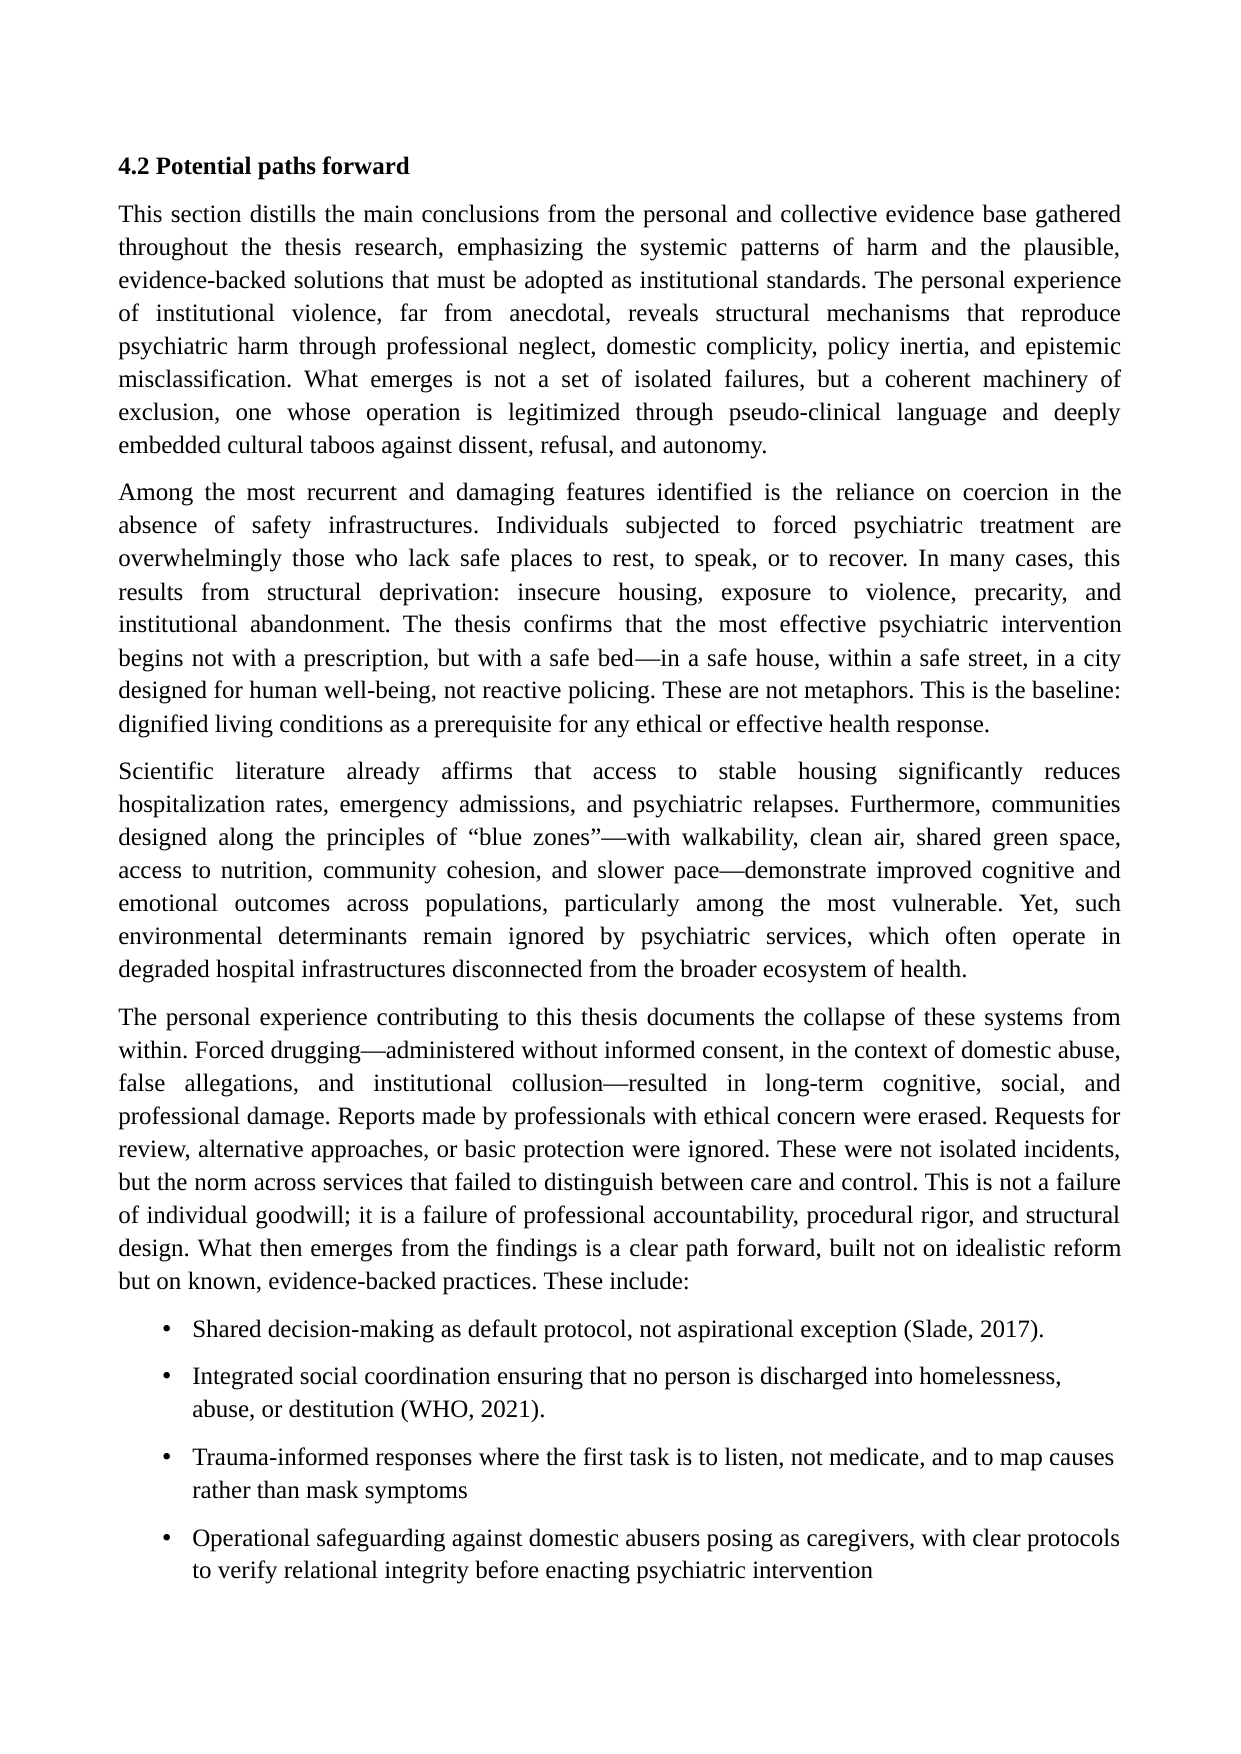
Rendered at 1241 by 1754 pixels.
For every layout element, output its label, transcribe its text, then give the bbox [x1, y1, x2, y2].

text 4.2 Potential paths forward [118, 118, 1122, 180]
list Integrated social coordination ensuring that no person is discharged into homelessness, abuse, or destitution (WHO, 2021). [162, 1361, 1122, 1423]
text Scientific literature already affirms that access to stable housing significantly reduces hospitalization rates, emergency admissions, and psychiatric relapses. Furthermore, communities designed along the principles of “blue zones”—with walkability, clean air, shared green space, access to nutrition, community cohesion, and slower pace—demonstrate improved cognitive and emotional outcomes across populations, particularly among the most vulnerable. Yet, such environmental determinants remain ignored by psychiatric services, which often operate in degraded hospital infrastructures disconnected from the broader ecosystem of health. [118, 756, 1122, 983]
list Trauma-informed responses where the first task is to listen, not medicate, and to map causes rather than mask symptoms [162, 1442, 1122, 1504]
list Shared decision-making as default protocol, not aspirational exception (Slade, 2017). [162, 1314, 1122, 1342]
text The personal experience contributing to this thesis documents the collapse of these systems from within. Forced drugging—administered without informed consent, in the context of domestic abuse, false allegations, and institutional collusion—resulted in long-term cognitive, social, and professional damage. Reports made by professionals with ethical concern were erased. Requests for review, alternative approaches, or basic protection were ignored. These were not isolated incidents, but the norm across services that failed to distinguish between care and control. This is not a failure of individual goodwill; it is a failure of professional accountability, procedural rigor, and structural design. What then emerges from the findings is a clear path forward, built not on idealistic reform but on known, evidence-backed practices. These include: [118, 1002, 1122, 1295]
text This section distills the main conclusions from the personal and collective evidence base gathered throughout the thesis research, emphasizing the systemic patterns of harm and the plausible, evidence-backed solutions that must be adopted as institutional standards. The personal experience of institutional violence, far from anecdotal, reveals structural mechanisms that reproduce psychiatric harm through professional neglect, domestic complicity, policy inertia, and epistemic misclassification. What emerges is not a set of isolated failures, but a coherent machinery of exclusion, one whose operation is legitimized through pseudo-clinical language and deeply embedded cultural taboos against dissent, refusal, and autonomy. [118, 199, 1122, 459]
list Operational safeguarding against domestic abusers posing as caregivers, with clear protocols to verify relational integrity before enacting psychiatric intervention [162, 1523, 1122, 1584]
text Among the most recurrent and damaging features identified is the reliance on coercion in the absence of safety infrastructures. Individuals subjected to forced psychiatric treatment are overwhelmingly those who lack safe places to rest, to speak, or to recover. In many cases, this results from structural deprivation: insecure housing, exposure to violence, precarity, and institutional abandonment. The thesis confirms that the most effective psychiatric intervention begins not with a prescription, but with a safe bed—in a safe house, within a safe street, in a city designed for human well-being, not reactive policing. These are not metaphors. This is the baseline: dignified living conditions as a prerequisite for any ethical or effective health response. [118, 477, 1122, 737]
